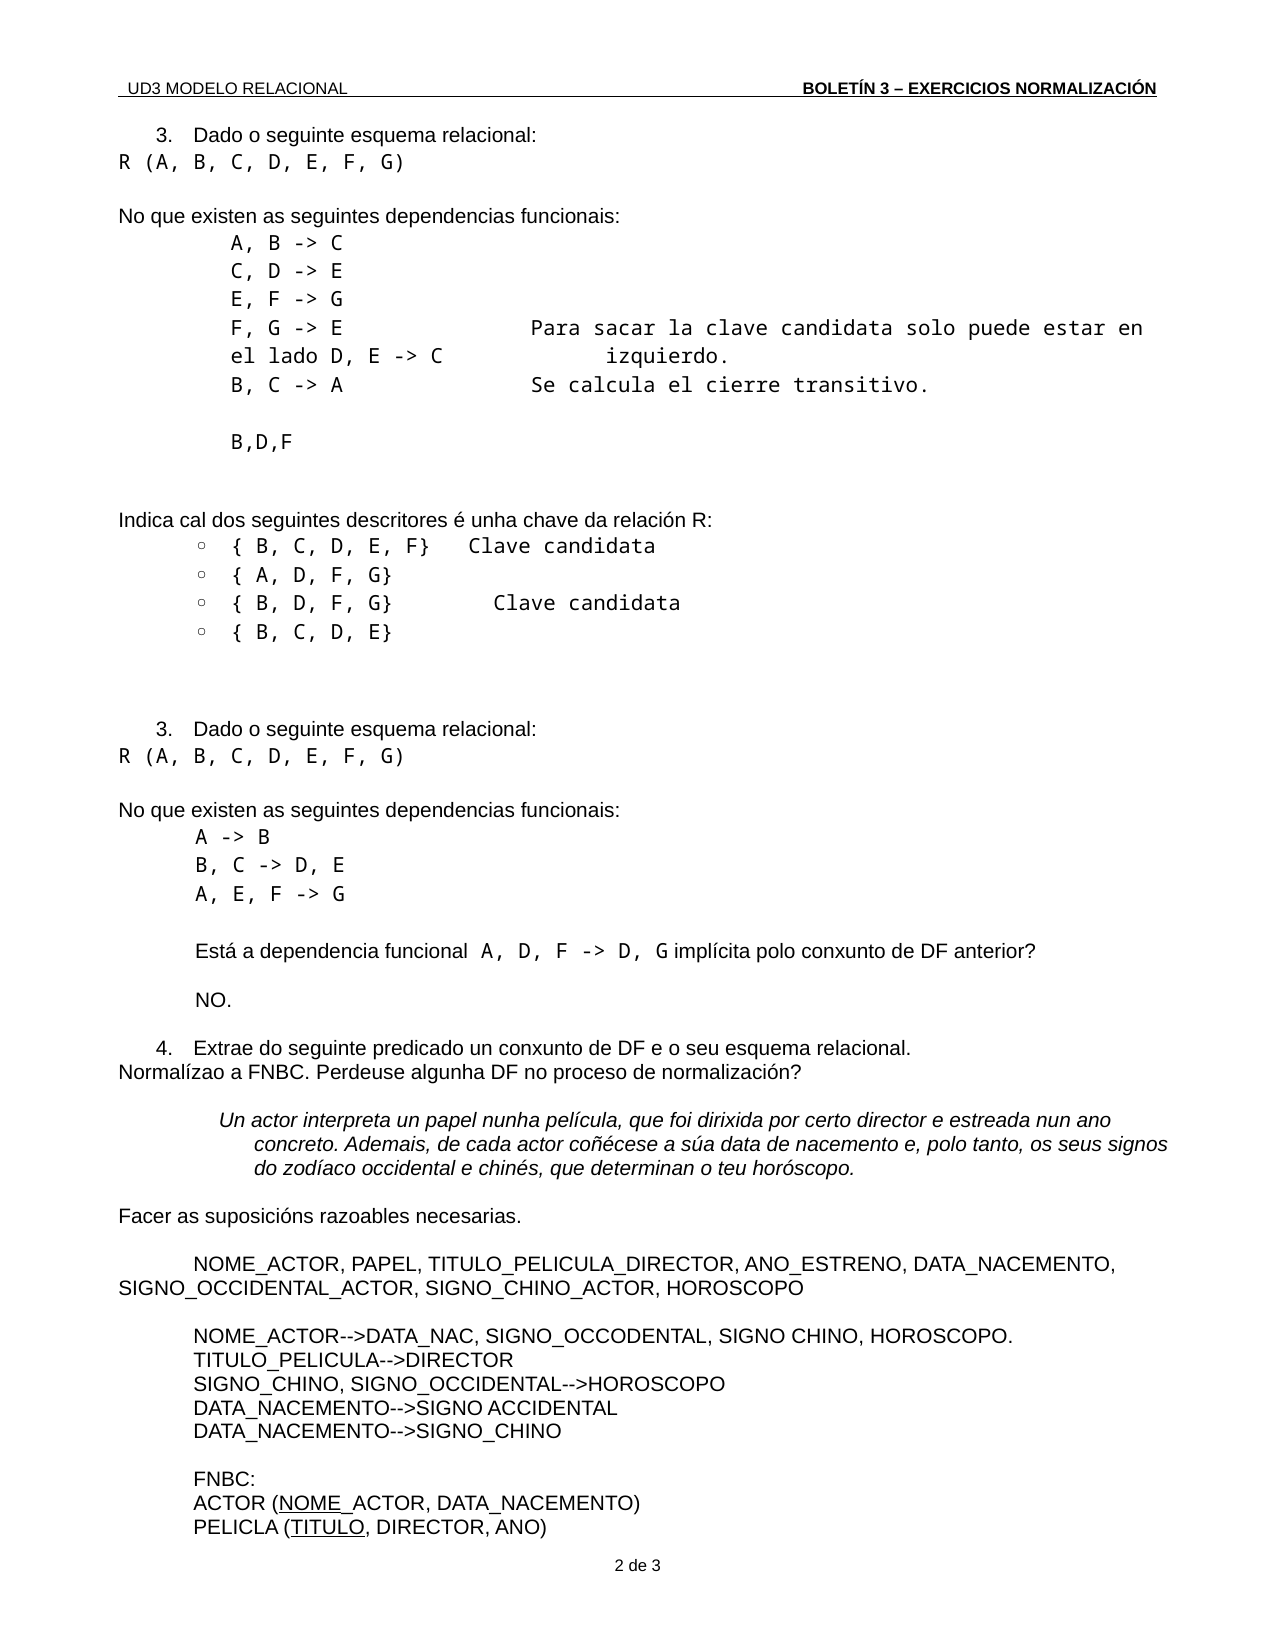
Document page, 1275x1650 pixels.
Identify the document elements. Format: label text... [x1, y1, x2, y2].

text B, C -> A Se calcula el cierre transitivo. [230, 370, 1176, 398]
text DATA_NACEMENTO-->SIGNO ACCIDENTAL [118, 1395, 1176, 1419]
text B, C -> D, E [195, 850, 1176, 879]
text DATA_NACEMENTO-->SIGNO_CHINO [118, 1419, 1176, 1443]
text Facer as suposicións razoables necesarias. [118, 1204, 1176, 1228]
text NOME_ACTOR-->DATA_NAC, SIGNO_OCCODENTAL, SIGNO CHINO, HOROSCOPO. [118, 1323, 1176, 1347]
list Dado o seguinte esquema relacional: [156, 717, 1176, 741]
text R (A, B, C, D, E, F, G) [118, 741, 1176, 769]
text F, G -> E Para sacar la clave candidata solo puede estar en el lado D, E -> C izquierdo. [230, 313, 1176, 370]
text Indica cal dos seguintes descritores é unha chave da relación R: [118, 508, 1176, 532]
text E, F -> G [230, 284, 1176, 313]
text NO. [195, 988, 1176, 1012]
text Normalízao a FNBC. Perdeuse algunha DF no proceso de normalización? [118, 1060, 1176, 1084]
list { B, C, D, E, F} Clave candidata [193, 532, 1176, 560]
text No que existen as seguintes dependencias funcionais: [118, 204, 1176, 228]
list { A, D, F, G} [193, 560, 1176, 588]
text SIGNO_CHINO, SIGNO_OCCIDENTAL-->HOROSCOPO [118, 1371, 1176, 1395]
text R (A, B, C, D, E, F, G) [118, 147, 1176, 175]
text No que existen as seguintes dependencias funcionais: [118, 798, 1176, 822]
list Extrae do seguinte predicado un conxunto de DF e o seu esquema relacional. [156, 1036, 1176, 1060]
text A, E, F -> G [195, 879, 1176, 907]
text FNBC: [118, 1467, 1176, 1491]
list { B, D, F, G} Clave candidata [193, 588, 1176, 617]
text Un actor interpreta un papel nunha película, que foi dirixida por certo director e estreada nun ano concreto. Ademais, de cada actor coñécese a súa data de nacemento e, polo tanto, os seus signos do zodíaco occidental e chinés, que determinan o teu horóscopo. [218, 1108, 1176, 1180]
text A -> B [195, 822, 1176, 850]
text C, D -> E [230, 256, 1176, 284]
text NOME_ACTOR, PAPEL, TITULO_PELICULA_DIRECTOR, ANO_ESTRENO, DATA_NACEMENTO, SIGNO_OCCIDENTAL_ACTOR, SIGNO_CHINO_ACTOR, HOROSCOPO [118, 1252, 1176, 1299]
text Está a dependencia funcional A, D, F -> D, G implícita polo conxunto de DF anterior? [195, 936, 1176, 964]
text TITULO_PELICULA-->DIRECTOR [118, 1347, 1176, 1371]
text B,D,F [230, 427, 1176, 455]
list { B, C, D, E} [193, 617, 1176, 645]
text A, B -> C [230, 228, 1176, 256]
list Dado o seguinte esquema relacional: [156, 123, 1176, 147]
text ACTOR (NOME_ACTOR, DATA_NACEMENTO) [118, 1491, 1176, 1515]
text PELICLA (TITULO, DIRECTOR, ANO) [118, 1515, 1176, 1539]
